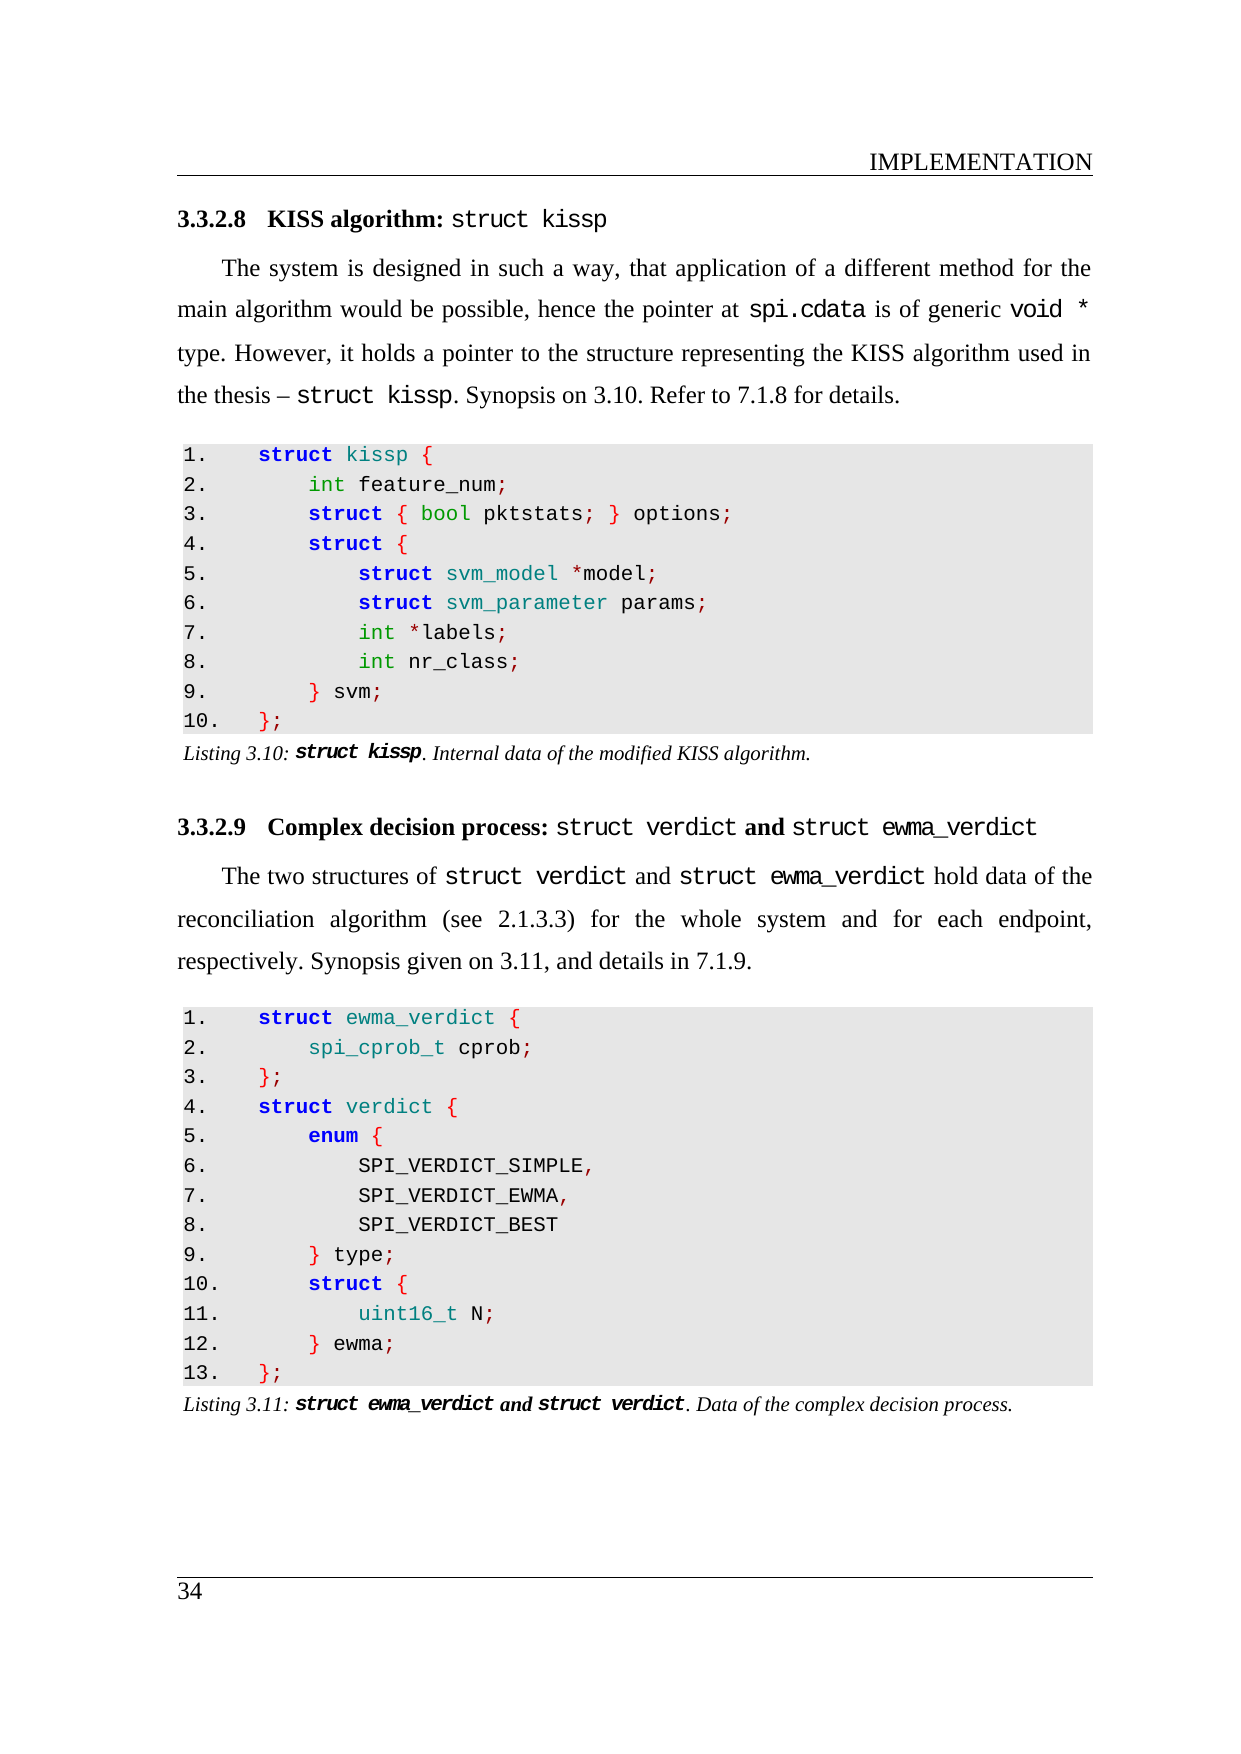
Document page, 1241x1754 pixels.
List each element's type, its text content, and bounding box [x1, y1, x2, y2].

list SPI_VERDICT_BEST [183, 1214, 1093, 1238]
list int feature_num; [183, 474, 1093, 497]
text Listing 3.10: struct kissp. Internal data of the modified KISS algorithm. [183, 740, 1087, 765]
list spi_cprob_t cprob; [183, 1037, 1093, 1060]
list struct { bool pktstats; } options; [183, 503, 1093, 527]
list int *labels; [183, 622, 1093, 645]
list SPI_VERDICT_SIMPLE, [183, 1155, 1093, 1179]
list struct { [183, 533, 1093, 557]
list struct ewma_verdict { [183, 1007, 1093, 1031]
list struct { [183, 1273, 1093, 1297]
list } type; [183, 1244, 1093, 1267]
subtitle KISS algorithm: struct kissp [177, 205, 1093, 235]
subtitle Complex decision process: struct verdict and struct ewma_verdict [177, 813, 1093, 843]
list struct kissp { [183, 444, 1093, 468]
list uint16_t N; [183, 1303, 1093, 1327]
list SPI_VERDICT_EWMA, [183, 1184, 1093, 1208]
list struct verdict { [183, 1096, 1093, 1119]
list }; [183, 711, 1093, 734]
text The two structures of struct verdict and struct ewma_verdict hold data of the reconciliation algorithm (see 2.1.3.3) for the whole system and for each endpoint, respectively. Synopsis given on Listing 3.11, and details in 7.1.9. [177, 862, 1093, 975]
list struct svm_parameter params; [183, 592, 1093, 616]
list struct svm_model *model; [183, 563, 1093, 586]
list } svm; [183, 681, 1093, 704]
list enum { [183, 1125, 1093, 1149]
text The system is designed in such a way, that application of a different method for the main algorithm would be possible, hence the pointer at spi.cdata is of generic void * type. However, it holds a pointer to the structure representing the KISS algorithm used in the thesis – struct kissp. Synopsis on Listing 3.10. Refer to 7.1.8 for details. [177, 254, 1093, 411]
list int nr_class; [183, 651, 1093, 675]
text Listing 3.11: struct ewma_verdict and struct verdict. Data of the complex decision process. [183, 1392, 1087, 1416]
list }; [183, 1066, 1093, 1090]
list } ewma; [183, 1332, 1093, 1356]
list }; [183, 1362, 1093, 1386]
